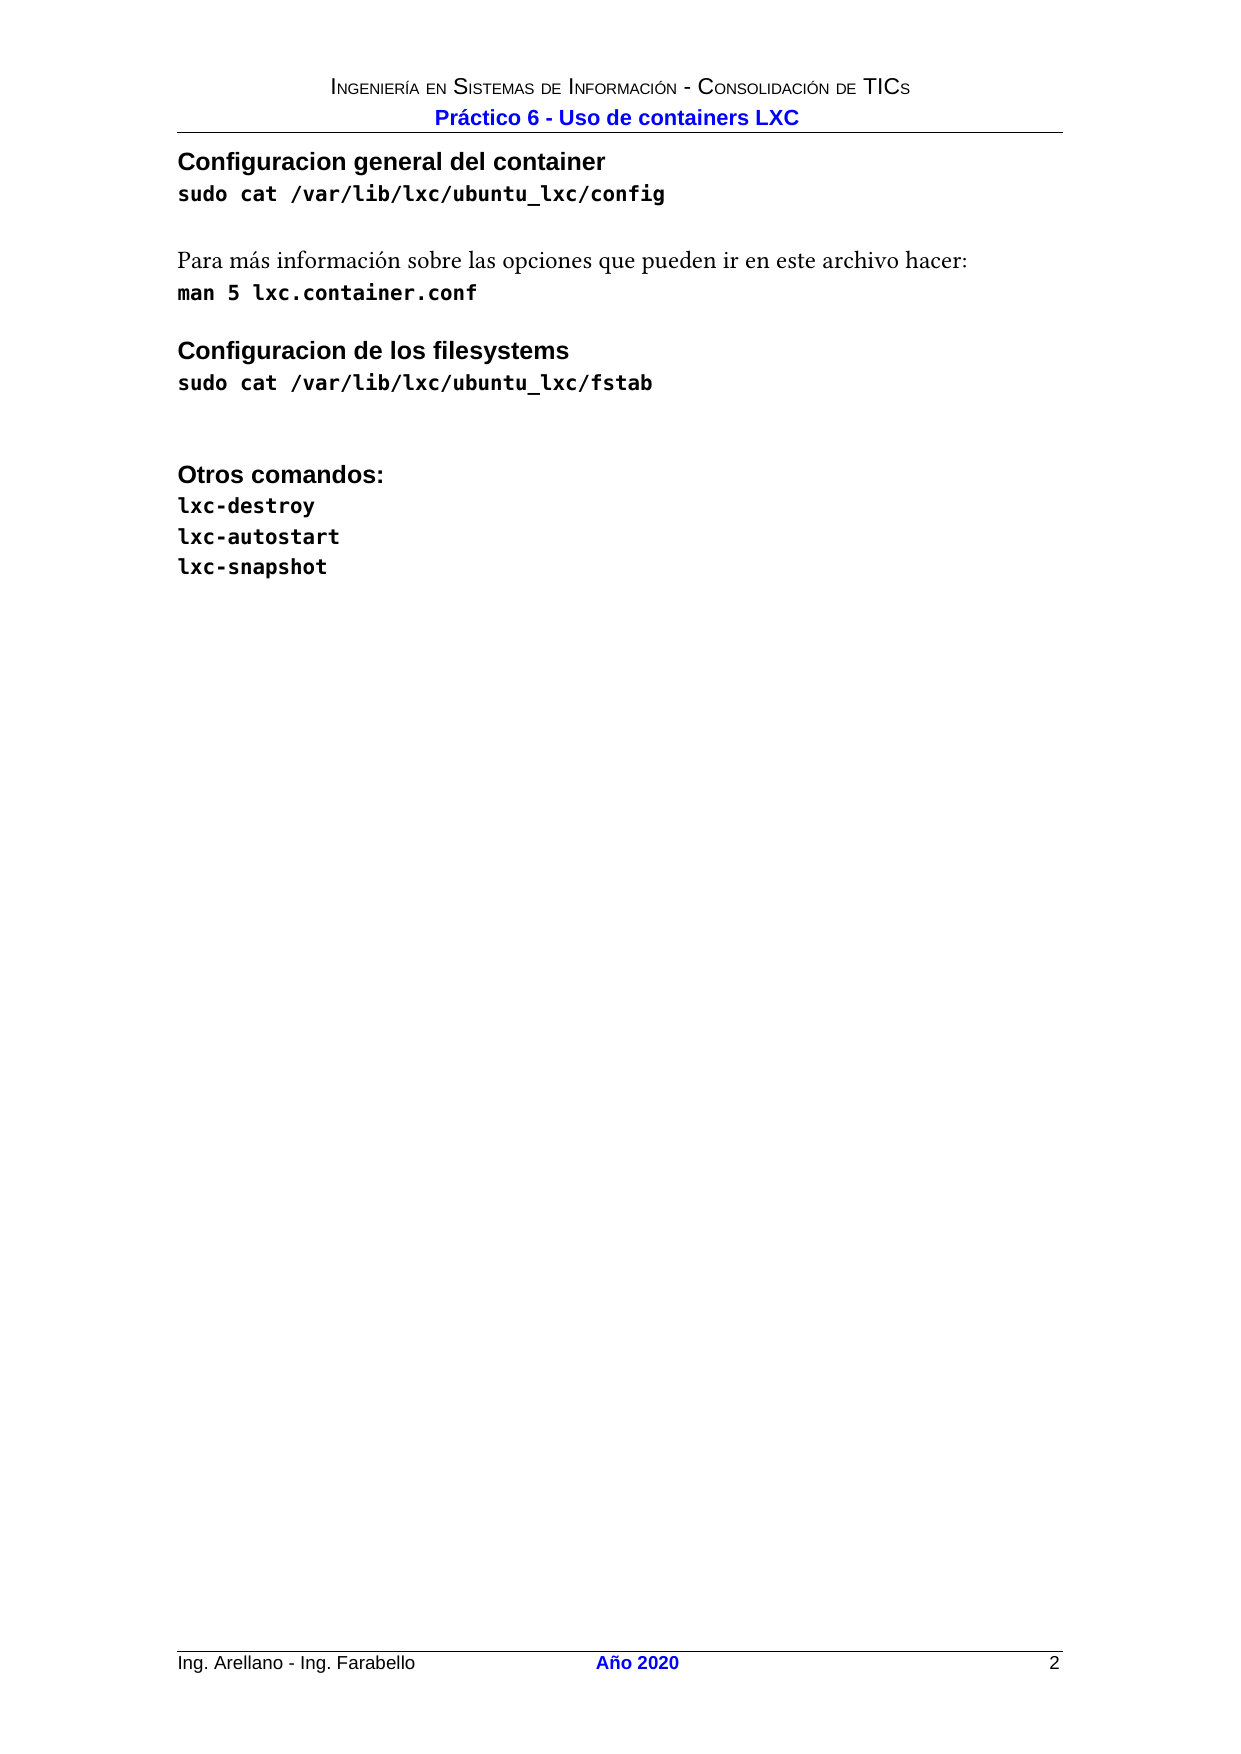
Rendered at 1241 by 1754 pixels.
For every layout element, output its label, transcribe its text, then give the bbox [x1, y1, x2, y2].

text man 5 lxc.container.conf [177, 281, 1063, 305]
subtitle Configuracion de los filesystems [177, 336, 1063, 364]
text lxc-snapshot [177, 555, 1063, 579]
text sudo cat /var/lib/lxc/ubuntu_lxc/fstab [177, 371, 1063, 395]
text lxc-autostart [177, 525, 1063, 549]
text sudo cat /var/lib/lxc/ubuntu_lxc/config [177, 182, 1063, 206]
text lxc-destroy [177, 494, 1063, 519]
subtitle Configuracion general del container [177, 148, 1063, 176]
text Para más información sobre las opciones que pueden ir en este archivo hacer: [177, 247, 1063, 275]
subtitle Otros comandos: [177, 460, 1063, 488]
